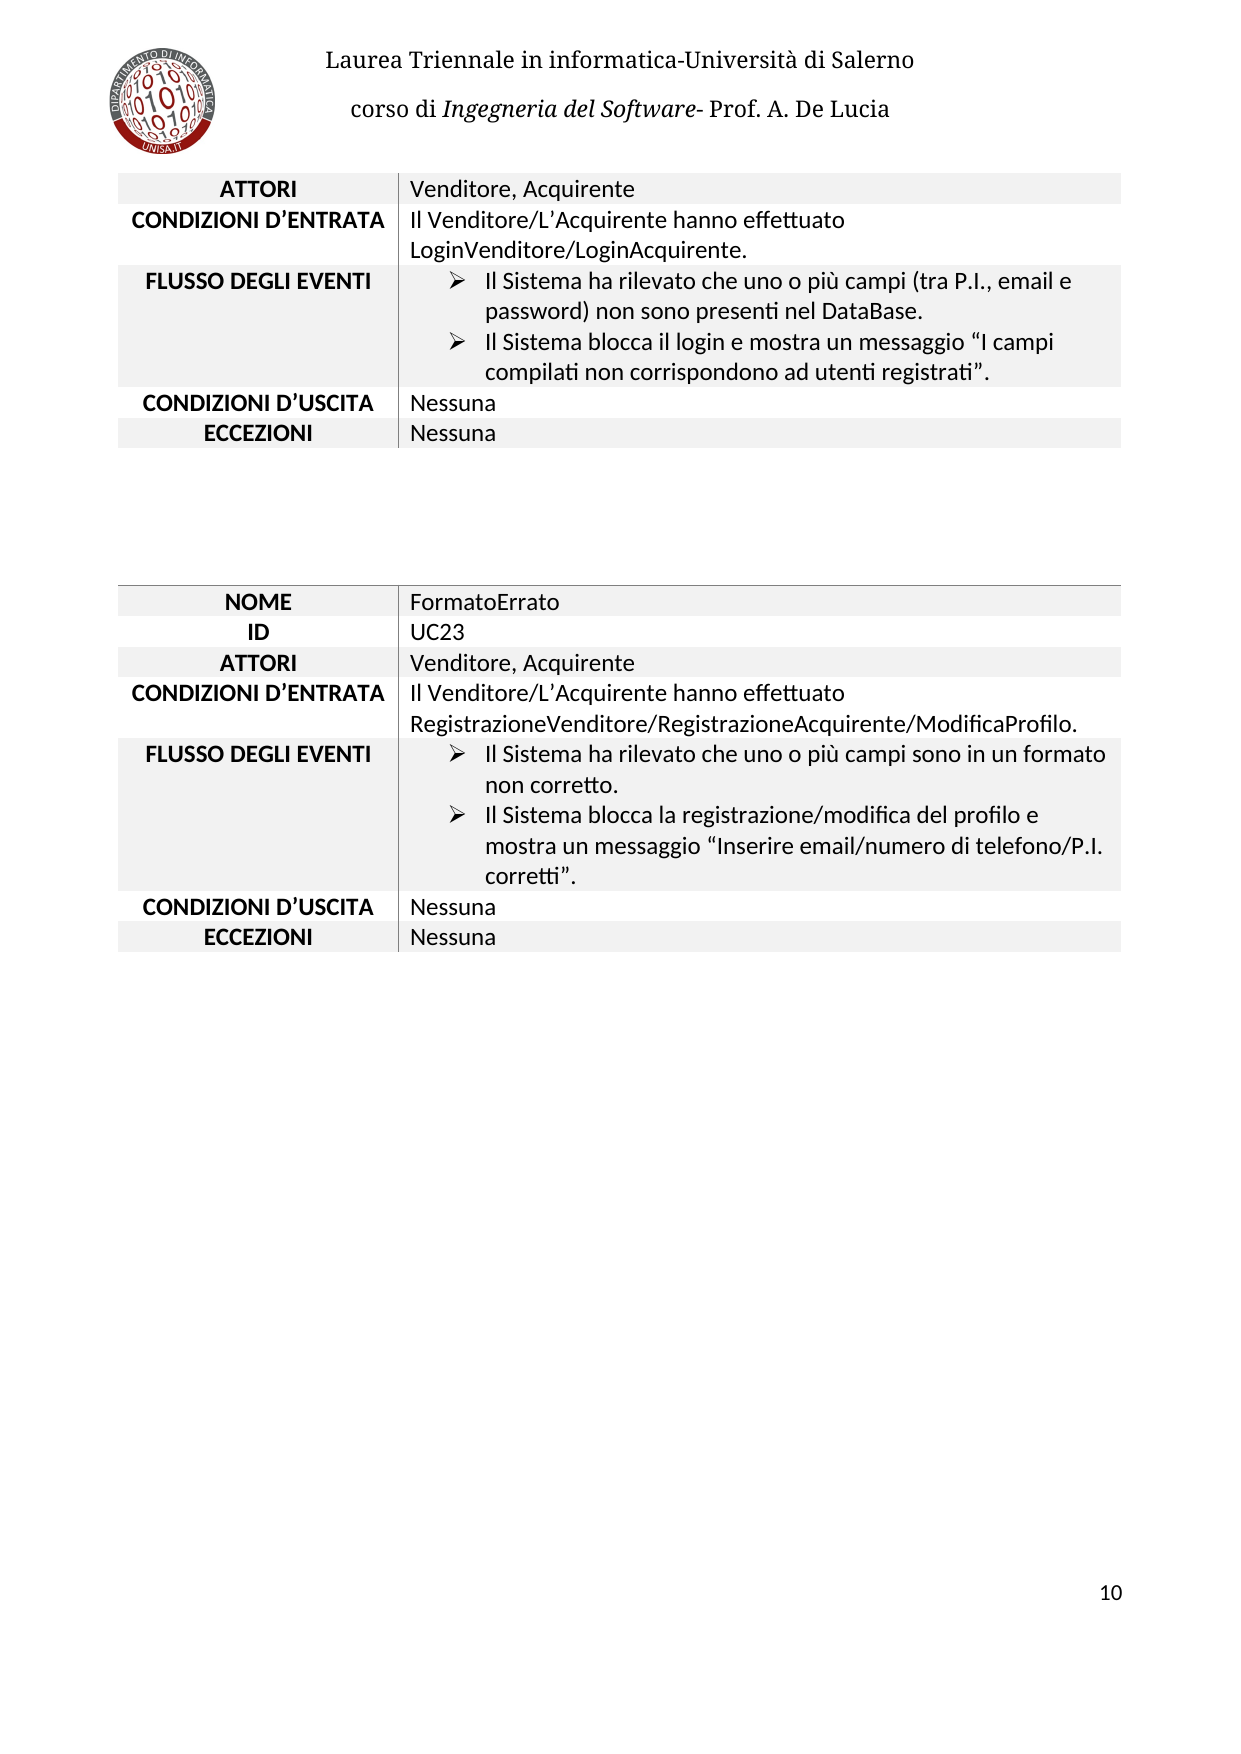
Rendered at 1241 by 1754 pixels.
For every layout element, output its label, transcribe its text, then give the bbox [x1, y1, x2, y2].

table_cell Venditore, Acquirente [399, 173, 1121, 204]
table_cell condizioni d’uscita [118, 387, 398, 417]
table_cell flusso degli eventi [118, 738, 398, 891]
table_cell Nessuna [399, 921, 1121, 952]
table_cell Il Sistema ha rilevato che uno o più campi (tra P.I., email e password) non sono presenti nel DataBase. Il Sistema blocca il login e mostra un messaggio “I campi compilati non corrispondono ad utenti registrati”. [399, 265, 1121, 387]
table_cell Il Venditore/L’Acquirente hanno effettuato RegistrazioneVenditore/RegistrazioneAcquirente/ModificaProfilo. [399, 677, 1121, 738]
table_cell Attori [118, 173, 398, 204]
table_cell Nessuna [399, 891, 1121, 921]
table_cell Condizioni d’entrata [118, 677, 398, 738]
table_cell Venditore, Acquirente [399, 647, 1121, 677]
table_cell Nessuna [399, 418, 1121, 448]
table_cell ECCEzioni [118, 418, 398, 448]
table_cell Il Venditore/L’Acquirente hanno effettuato LoginVenditore/LoginAcquirente. [399, 204, 1121, 265]
table_cell Condizioni d’entrata [118, 204, 398, 265]
table_cell ID [118, 616, 398, 647]
table_header FormatoErrato [399, 586, 1121, 616]
table_cell flusso degli eventi [118, 265, 398, 387]
table_cell ECCEzioni [118, 921, 398, 952]
table_cell Attori [118, 647, 398, 677]
table_cell UC23 [399, 616, 1121, 647]
table_header NOME [118, 586, 398, 616]
table_cell condizioni d’uscita [118, 891, 398, 921]
table_cell Il Sistema ha rilevato che uno o più campi sono in un formato non corretto. Il Sistema blocca la registrazione/modifica del profilo e mostra un messaggio “Inserire email/numero di telefono/P.I. corretti”. [399, 738, 1121, 891]
table_cell Nessuna [399, 387, 1121, 417]
